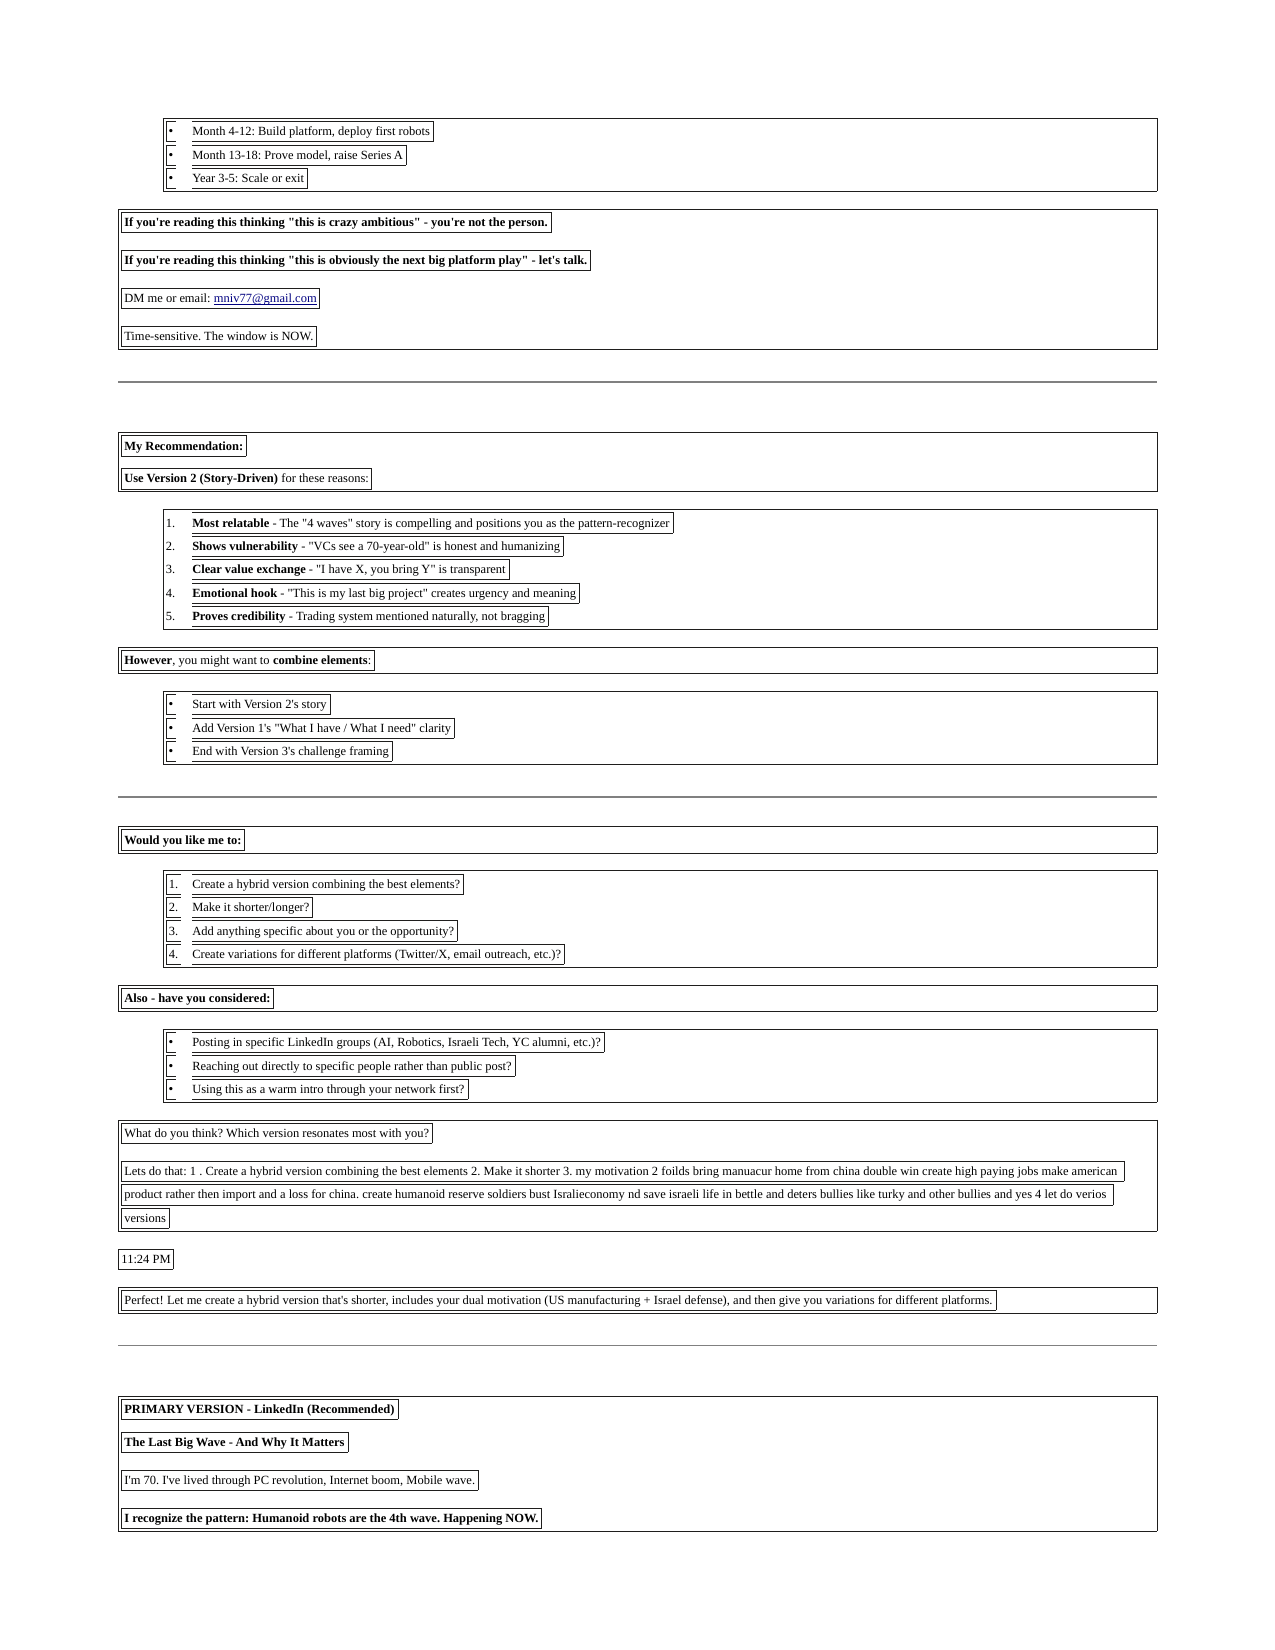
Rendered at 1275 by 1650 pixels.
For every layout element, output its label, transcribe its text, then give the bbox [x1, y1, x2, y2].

text Lets do that: 1 . Create a hybrid version combining the best elements 2. Make it shorter 3. my motivation 2 foilds bring manuacur home from china double win create high paying jobs make american product rather then import and a loss for china. create humanoid reserve soldiers bust Isralieconomy nd save israeli life in bettle and deters bullies like turky and other bullies and yes 4 let do verios versions [119, 1158, 1157, 1231]
list Year 3-5: Scale or exit [164, 165, 1157, 191]
text I recognize the pattern: Humanoid robots are the 4th wave. Happening NOW. [119, 1505, 1157, 1531]
list Using this as a warm intro through your network first? [164, 1076, 1157, 1102]
subtitle PRIMARY VERSION - LinkedIn (Recommended) [119, 1397, 1157, 1419]
list Most relatable - The "4 waves" story is compelling and positions you as the pattern-recognizer [164, 510, 1157, 533]
text If you're reading this thinking "this is crazy ambitious" - you're not the person. [119, 210, 1157, 232]
list Clear value exchange - "I have X, you bring Y" is transparent [164, 556, 1157, 579]
text Time-sensitive. The window is NOW. [119, 323, 1157, 349]
list Add anything specific about you or the opportunity? [164, 917, 1157, 941]
text 11:24 PM [119, 1250, 173, 1269]
text Would you like me to: [119, 827, 1157, 853]
list Create a hybrid version combining the best elements? [164, 871, 1157, 894]
list Proves credibility - Trading system mentioned naturally, not bragging [164, 603, 1157, 629]
list Start with Version 2's story [164, 692, 1157, 714]
text Also - have you considered: [119, 986, 1157, 1011]
list Make it shorter/longer? [164, 894, 1157, 917]
subtitle My Recommendation: [119, 433, 1157, 456]
text Use Version 2 (Story-Driven) for these reasons: [119, 465, 1157, 491]
list Shows vulnerability - "VCs see a 70-year-old" is honest and humanizing [164, 533, 1157, 556]
text The Last Big Wave - And Why It Matters [119, 1429, 1157, 1452]
text However, you might want to combine elements: [119, 648, 1157, 673]
list Posting in specific LinkedIn groups (AI, Robotics, Israeli Tech, YC alumni, etc.)? [164, 1030, 1157, 1052]
list Month 4-12: Build platform, deploy first robots [164, 119, 1157, 142]
text What do you think? Which version resonates most with you? [119, 1121, 1157, 1143]
text DM me or email: mniv77@gmail.com [119, 285, 1157, 308]
list Add Version 1's "What I have / What I need" clarity [164, 714, 1157, 738]
list Create variations for different platforms (Twitter/X, email outreach, etc.)? [164, 941, 1157, 967]
list Reaching out directly to specific people rather than public post? [164, 1052, 1157, 1076]
text [174, 1249, 1157, 1269]
list Month 13-18: Prove model, raise Series A [164, 142, 1157, 165]
text I'm 70. I've lived through PC revolution, Internet boom, Mobile wave. [119, 1467, 1157, 1490]
list End with Version 3's challenge framing [164, 738, 1157, 764]
list Emotional hook - "This is my last big project" creates urgency and meaning [164, 579, 1157, 603]
text Perfect! Let me create a hybrid version that's shorter, includes your dual motivation (US manufacturing + Israel defense), and then give you variations for different platforms. [119, 1288, 1157, 1313]
text If you're reading this thinking "this is obviously the next big platform play" - let's talk. [119, 247, 1157, 271]
